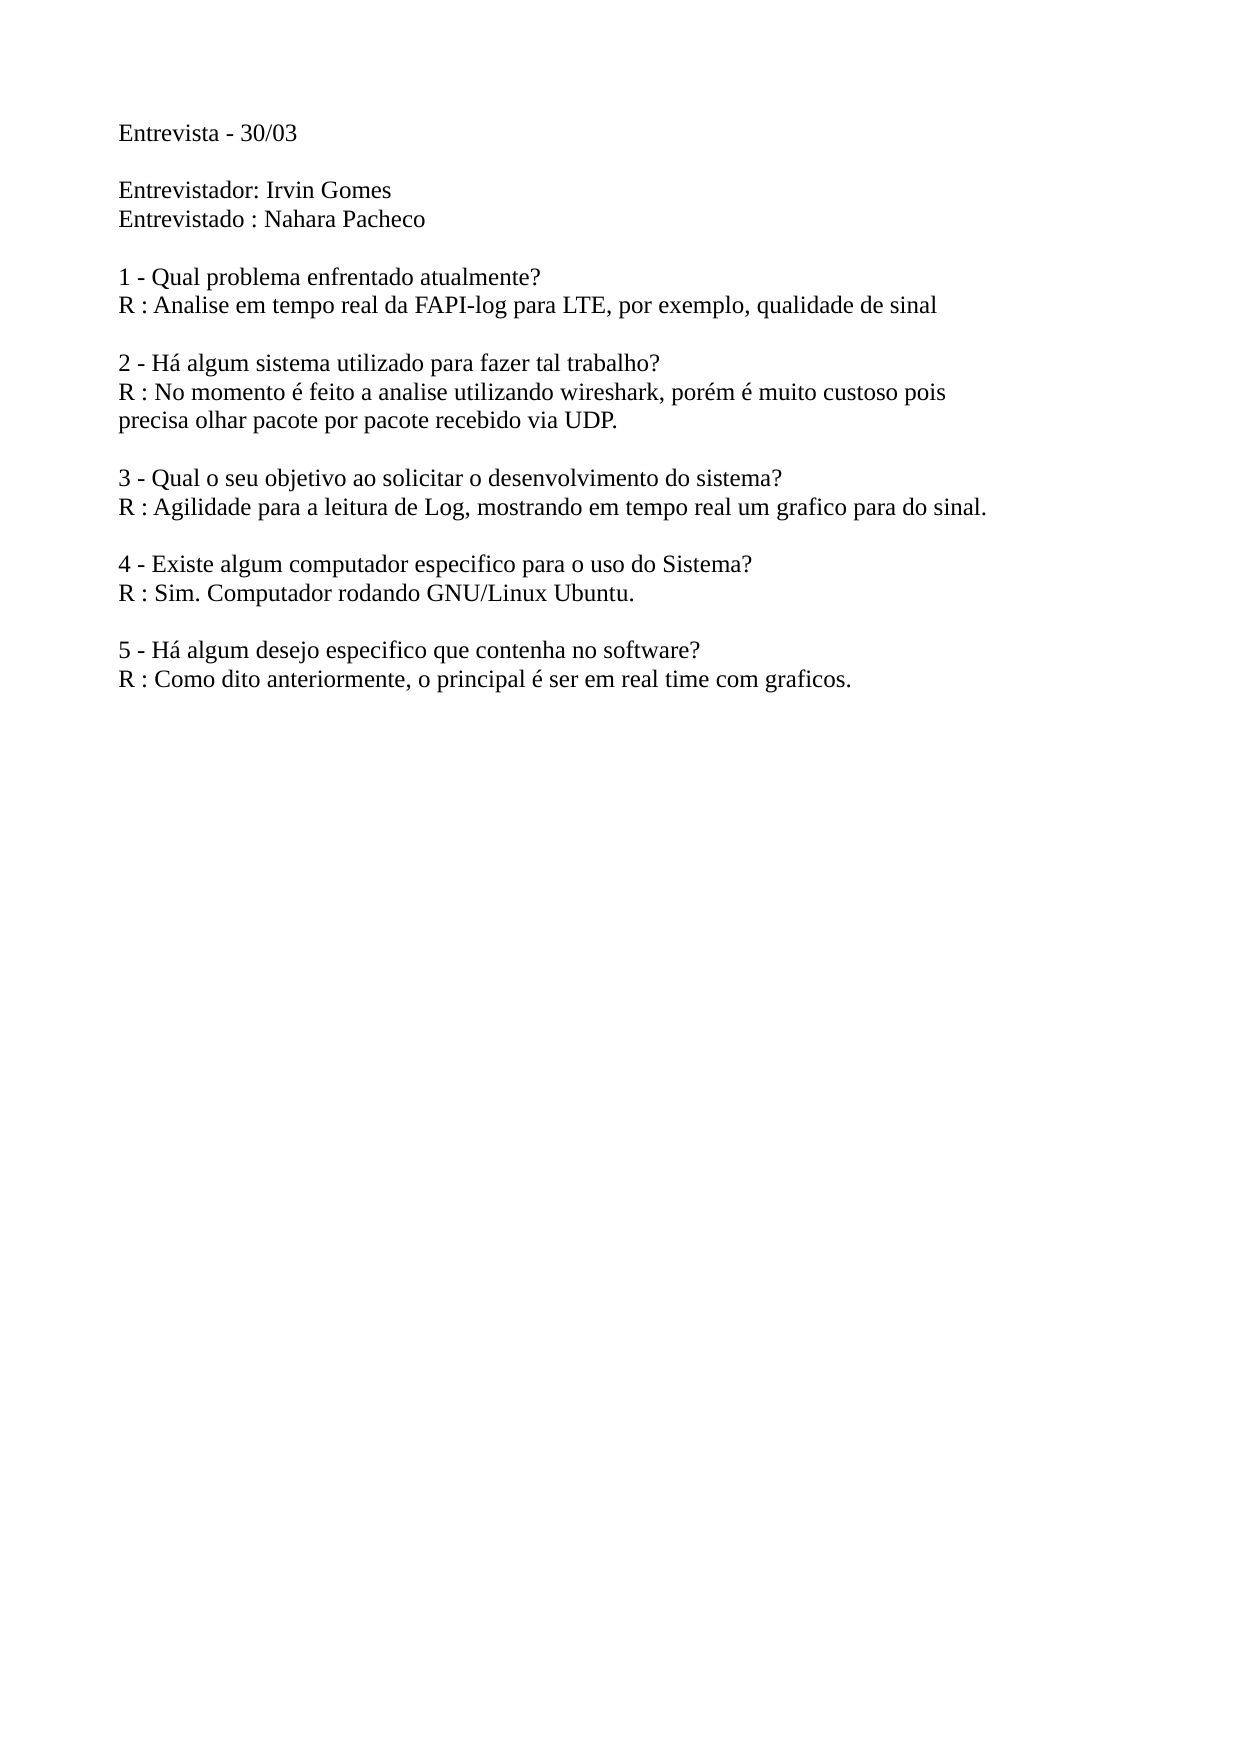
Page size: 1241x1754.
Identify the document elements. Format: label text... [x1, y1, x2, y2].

text 2 - Há algum sistema utilizado para fazer tal trabalho? [118, 348, 1122, 377]
text 5 - Há algum desejo especifico que contenha no software? [118, 636, 1122, 664]
text 3 - Qual o seu objetivo ao solicitar o desenvolvimento do sistema? [118, 463, 1122, 492]
text precisa olhar pacote por pacote recebido via UDP. [118, 406, 1122, 434]
text R : No momento é feito a analise utilizando wireshark, porém é muito custoso pois [118, 377, 1122, 406]
text 4 - Existe algum computador especifico para o uso do Sistema? [118, 549, 1122, 578]
text 1 - Qual problema enfrentado atualmente? [118, 262, 1122, 291]
text Entrevistador: Irvin Gomes [118, 176, 1122, 204]
text Entrevista - 30/03 [118, 118, 1122, 147]
text R : Como dito anteriormente, o principal é ser em real time com graficos. [118, 664, 1122, 693]
text R : Agilidade para a leitura de Log, mostrando em tempo real um grafico para do sinal. [118, 492, 1122, 521]
text R : Analise em tempo real da FAPI-log para LTE, por exemplo, qualidade de sinal [118, 291, 1122, 319]
text Entrevistado : Nahara Pacheco [118, 204, 1122, 233]
text R : Sim. Computador rodando GNU/Linux Ubuntu. [118, 578, 1122, 607]
